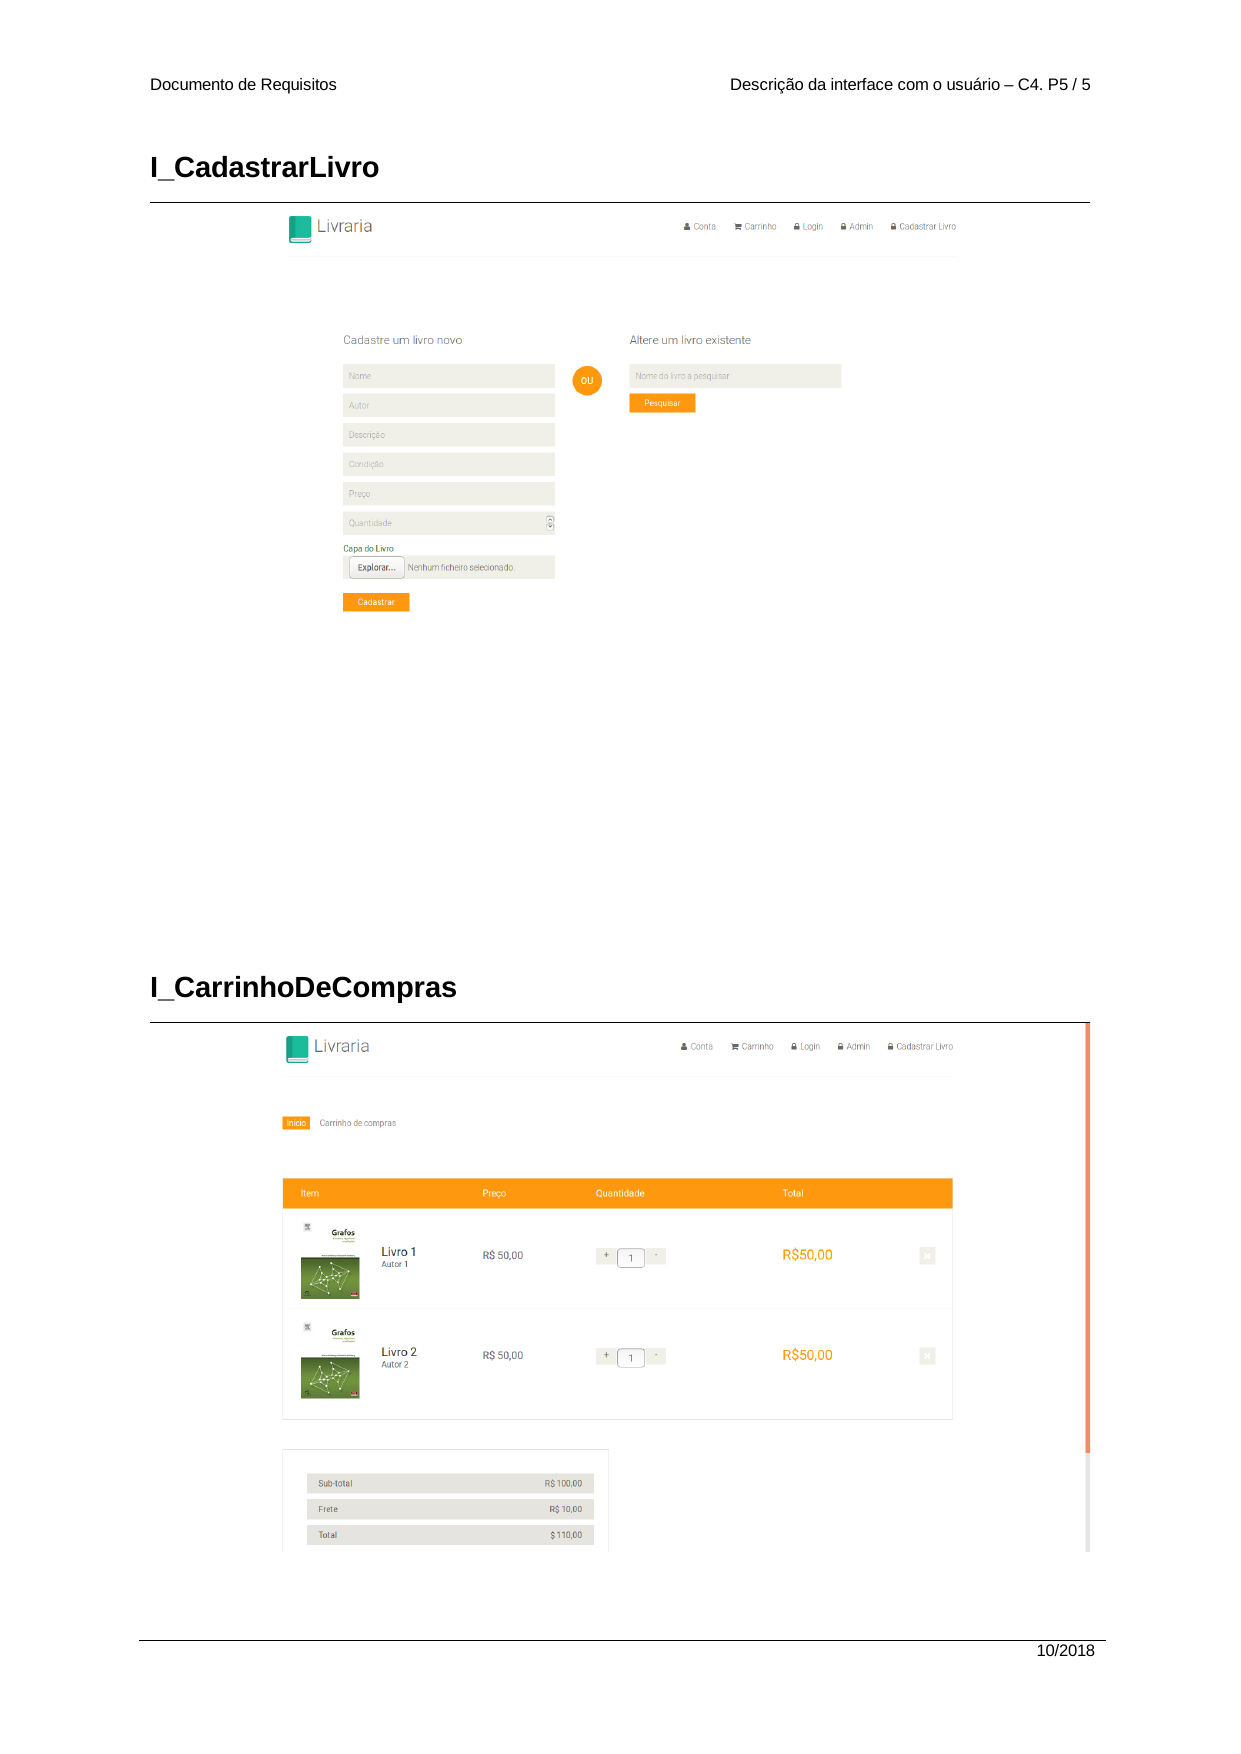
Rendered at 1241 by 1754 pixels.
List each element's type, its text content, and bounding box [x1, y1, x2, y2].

picture [150, 1022, 1091, 1552]
subtitle I_CarrinhoDeCompras [150, 970, 1090, 1004]
picture [150, 202, 1091, 732]
subtitle I_CadastrarLivro [150, 150, 1090, 183]
